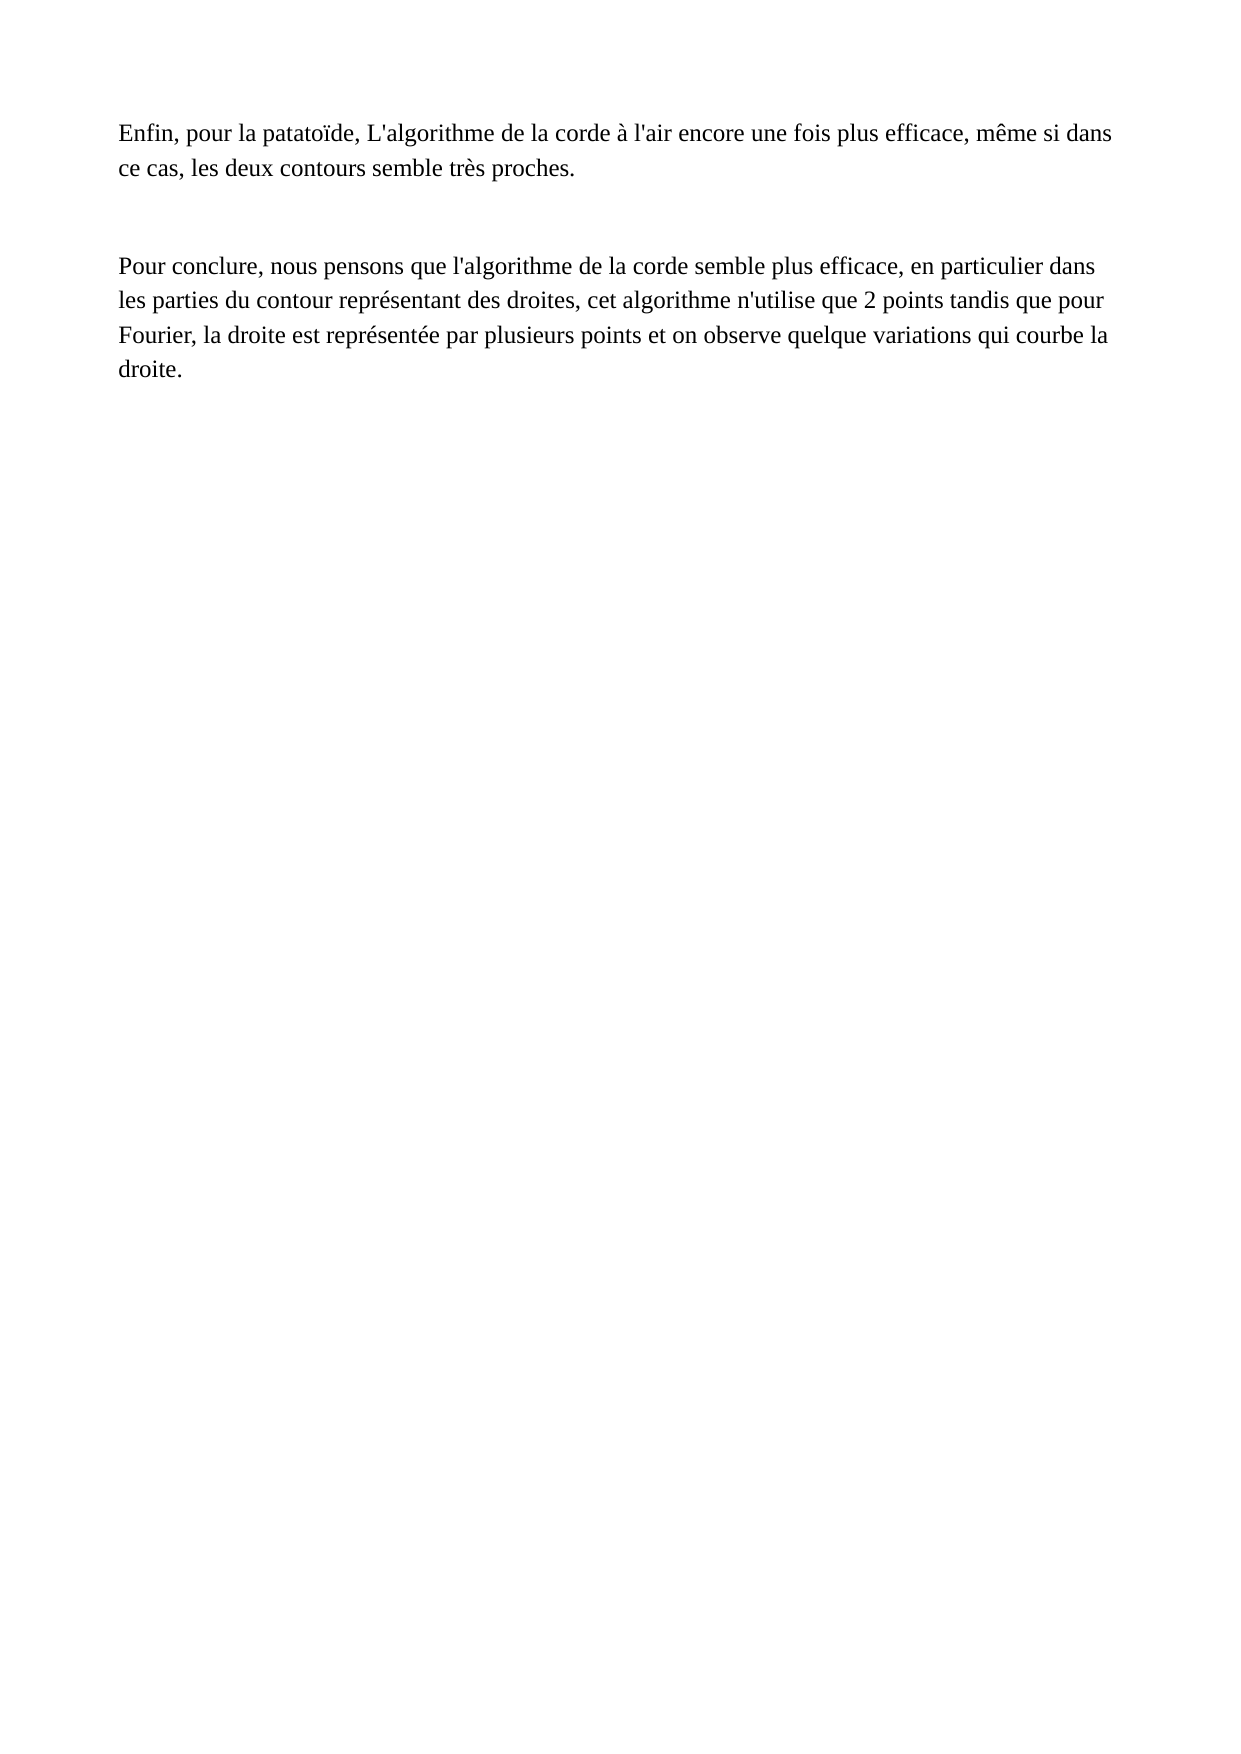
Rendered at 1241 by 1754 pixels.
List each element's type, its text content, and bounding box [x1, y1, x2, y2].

text Enfin, pour la patatoïde, L'algorithme de la corde à l'air encore une fois plus efficace, même si dans ce cas, les deux contours semble très proches. [118, 118, 1122, 181]
text Pour conclure, nous pensons que l'algorithme de la corde semble plus efficace, en particulier dans les parties du contour représentant des droites, cet algorithme n'utilise que 2 points tandis que pour Fourier, la droite est représentée par plusieurs points et on observe quelque variations qui courbe la droite. [118, 251, 1122, 383]
